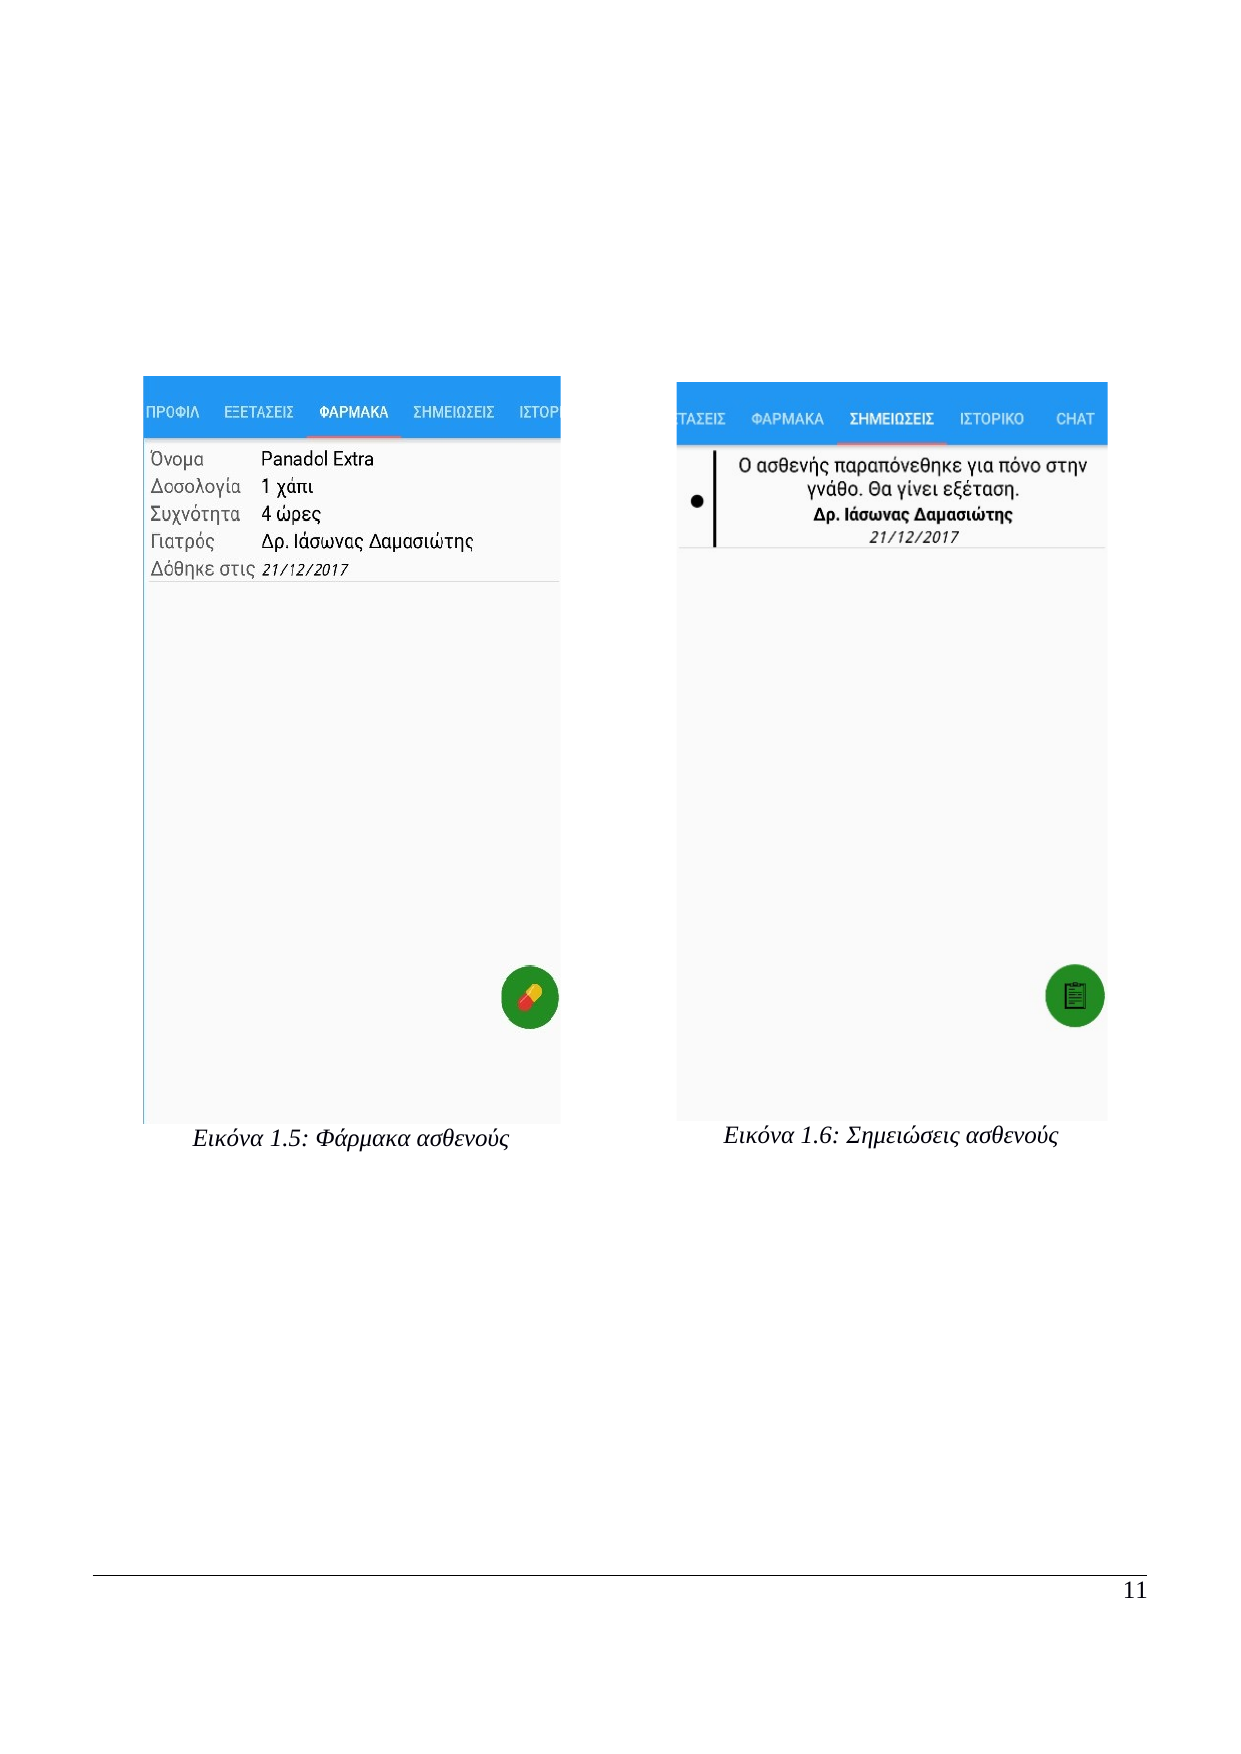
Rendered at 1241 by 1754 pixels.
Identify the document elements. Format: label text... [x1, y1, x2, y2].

text Εικόνα 1.5: Φάρμακα ασθενούς [143, 1124, 561, 1152]
picture [676, 382, 1108, 1121]
picture [143, 376, 561, 1124]
text Εικόνα 1.6: Σημειώσεις ασθενούς [677, 1121, 1107, 1149]
